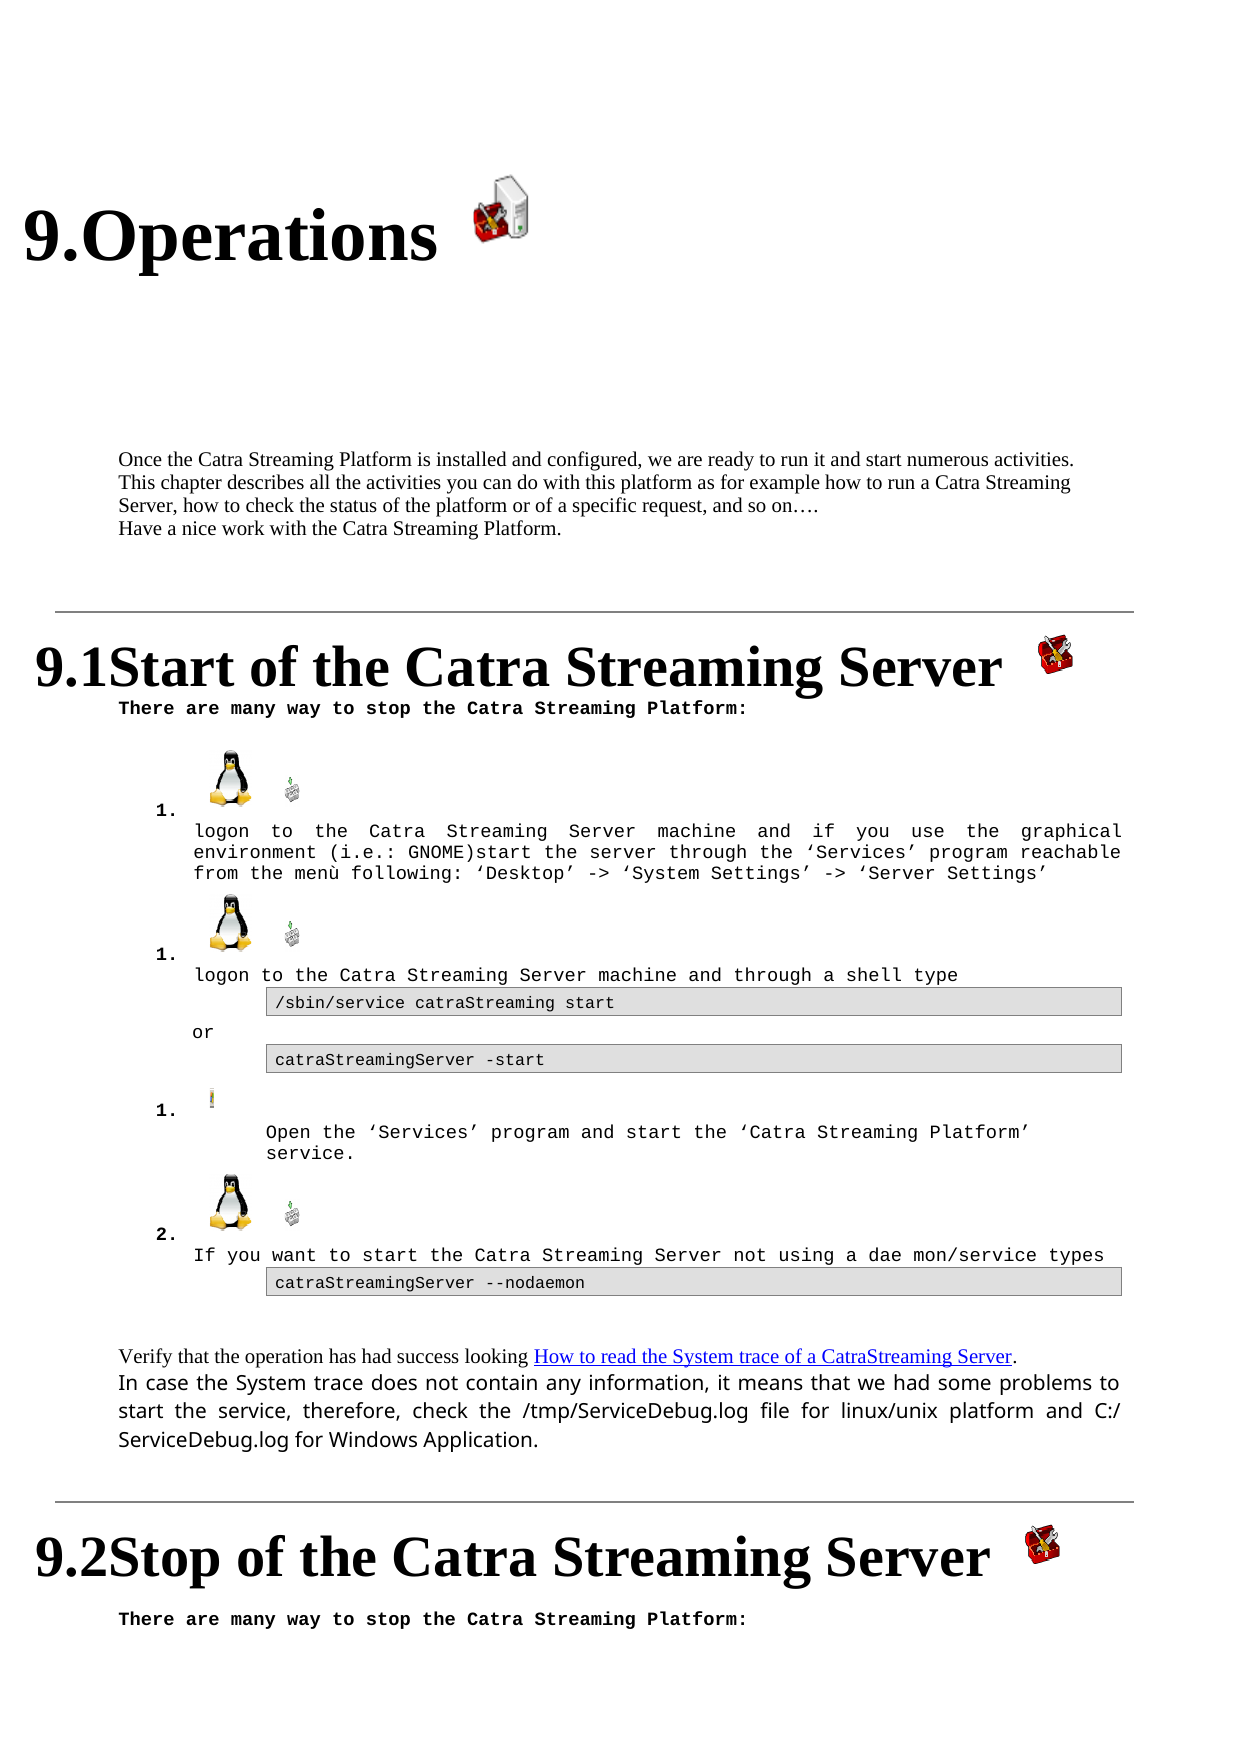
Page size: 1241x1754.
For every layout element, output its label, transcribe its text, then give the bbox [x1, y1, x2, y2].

picture [1022, 1523, 1063, 1567]
subtitle Stop of the Catra Streaming Server [55, 1503, 1134, 1588]
subtitle Start of the Catra Streaming Server [55, 613, 1134, 698]
list logon to the Catra Streaming Server machine and if you use the graphical environment (i.e.: GNOME)start the server through the ‘Services’ program reachable from the menù following: ‘Desktop’ -> ‘System Settings’ -> ‘Server Settings’ [156, 822, 1122, 885]
picture [209, 1088, 214, 1108]
text /sbin/service catraStreaming start [267, 988, 1121, 1015]
picture [209, 894, 252, 952]
text Open the ‘Services’ program and start the ‘Catra Streaming Platform’ [192, 1122, 1122, 1144]
text Once the Catra Streaming Platform is installed and configured, we are ready to run it and start numerous activities. [118, 448, 1122, 471]
picture [284, 920, 300, 952]
text or [118, 1023, 1122, 1044]
text catraStreamingServer --nodaemon [267, 1268, 1121, 1295]
picture [209, 1174, 252, 1231]
text catraStreamingServer -start [267, 1045, 1121, 1072]
text Verify that the operation has had success looking How to read the System trace of a CatraStreaming Server. [118, 1345, 1122, 1368]
text There are many way to stop the Catra Streaming Platform: [118, 698, 1122, 720]
text Have a nice work with the Catra Streaming Platform. [118, 517, 1122, 540]
picture [284, 775, 300, 807]
text In case the System trace does not contain any information, it means that we had some problems to start the service, therefore, check the /tmp/ServiceDebug.log file for linux/unix platform and C:/ ServiceDebug.log for Windows Application. [118, 1368, 1122, 1453]
picture [284, 1199, 300, 1231]
text This chapter describes all the activities you can do with this platform as for example how to run a Catra Streaming Server, how to check the status of the platform or of a specific request, and so on…. [118, 471, 1122, 517]
picture [209, 750, 252, 807]
list If you want to start the Catra Streaming Server not using a dae mon/service types [156, 1246, 1122, 1267]
text service. [192, 1144, 1122, 1165]
picture [1035, 633, 1076, 677]
subtitle Operations [24, 165, 1122, 273]
picture [473, 173, 531, 251]
list logon to the Catra Streaming Server machine and through a shell type [156, 966, 1122, 987]
text There are many way to stop the Catra Streaming Platform: [118, 1610, 1122, 1631]
